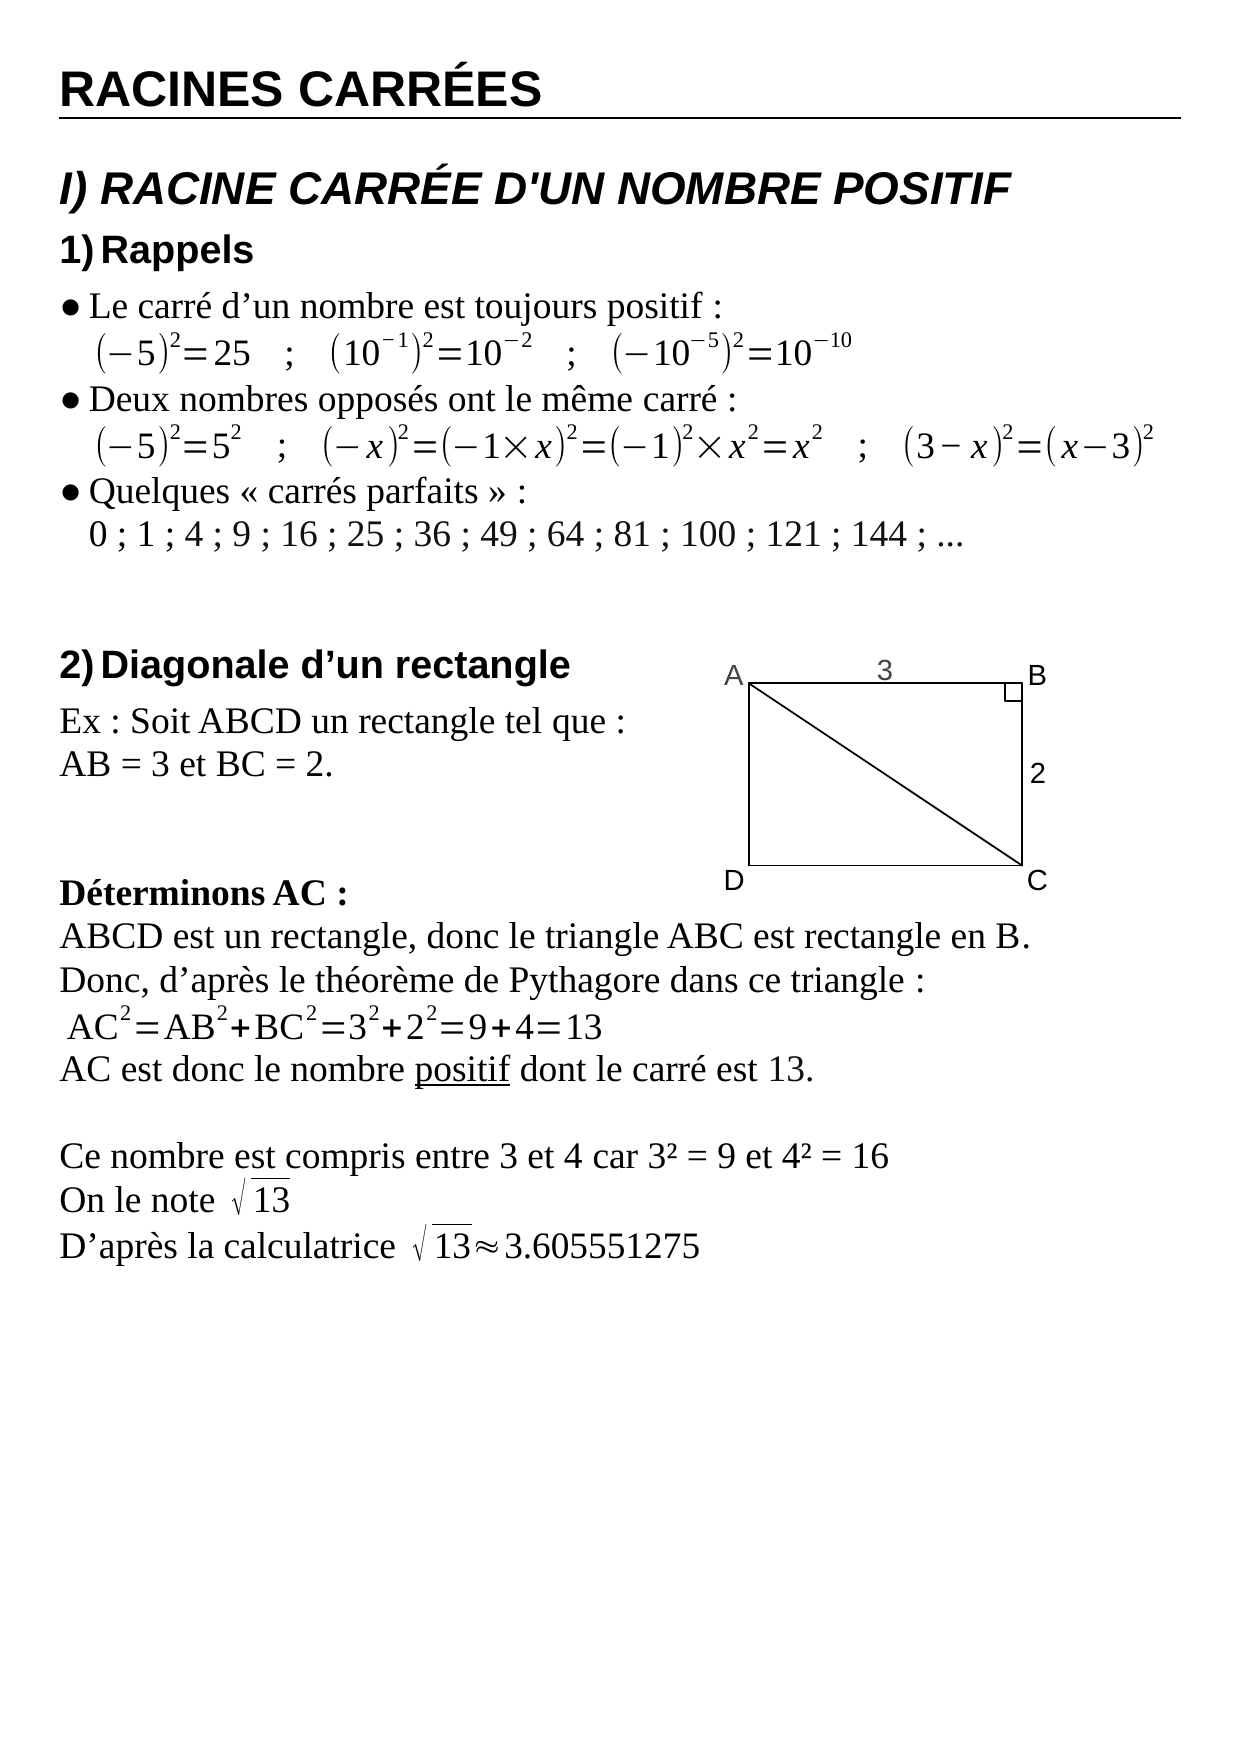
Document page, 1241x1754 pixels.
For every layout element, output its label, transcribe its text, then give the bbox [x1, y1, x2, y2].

text Ex : Soit ABCD un rectangle tel que : AB = 3 et BC = 2. [750, 698, 896, 784]
text ABCD est un rectangle, donc le triangle ABC est rectangle en B. [59, 914, 1181, 957]
text racines carrées [59, 59, 1181, 117]
list Deux nombres opposés ont le même carré : ; ; [59, 376, 1181, 468]
list Racine carrée d'un nombre positif [59, 162, 1181, 214]
text Déterminons AC : [59, 871, 1181, 914]
list Rappels [59, 226, 1181, 272]
list Diagonale d’un rectangle [59, 641, 1181, 687]
text D’après la calculatrice [59, 1222, 1181, 1268]
list Le carré d’un nombre est toujours positif : ; ; [59, 284, 1181, 376]
text Ex : Soit ABCD un rectangle tel que : AB = 3 et BC = 2. [1023, 698, 1181, 784]
text AC est donc le nombre positif dont le carré est 13. [59, 1047, 1181, 1090]
list Quelques « carrés parfaits » : 0 ; 1 ; 4 ; 9 ; 16 ; 25 ; 36 ; 49 ; 64 ; 81 ; 100 ; 121 ; 144 ; ... [59, 468, 1181, 555]
text Ex : Soit ABCD un rectangle tel que : AB = 3 et BC = 2. [774, 698, 1021, 784]
text Ce nombre est compris entre 3 et 4 car 3² = 9 et 4² = 16 [59, 1133, 1181, 1176]
text Ex : Soit ABCD un rectangle tel que : AB = 3 et BC = 2. [59, 698, 748, 784]
text Donc, d’après le théorème de Pythagore dans ce triangle : [59, 957, 1181, 1000]
text On le note [59, 1176, 1181, 1222]
